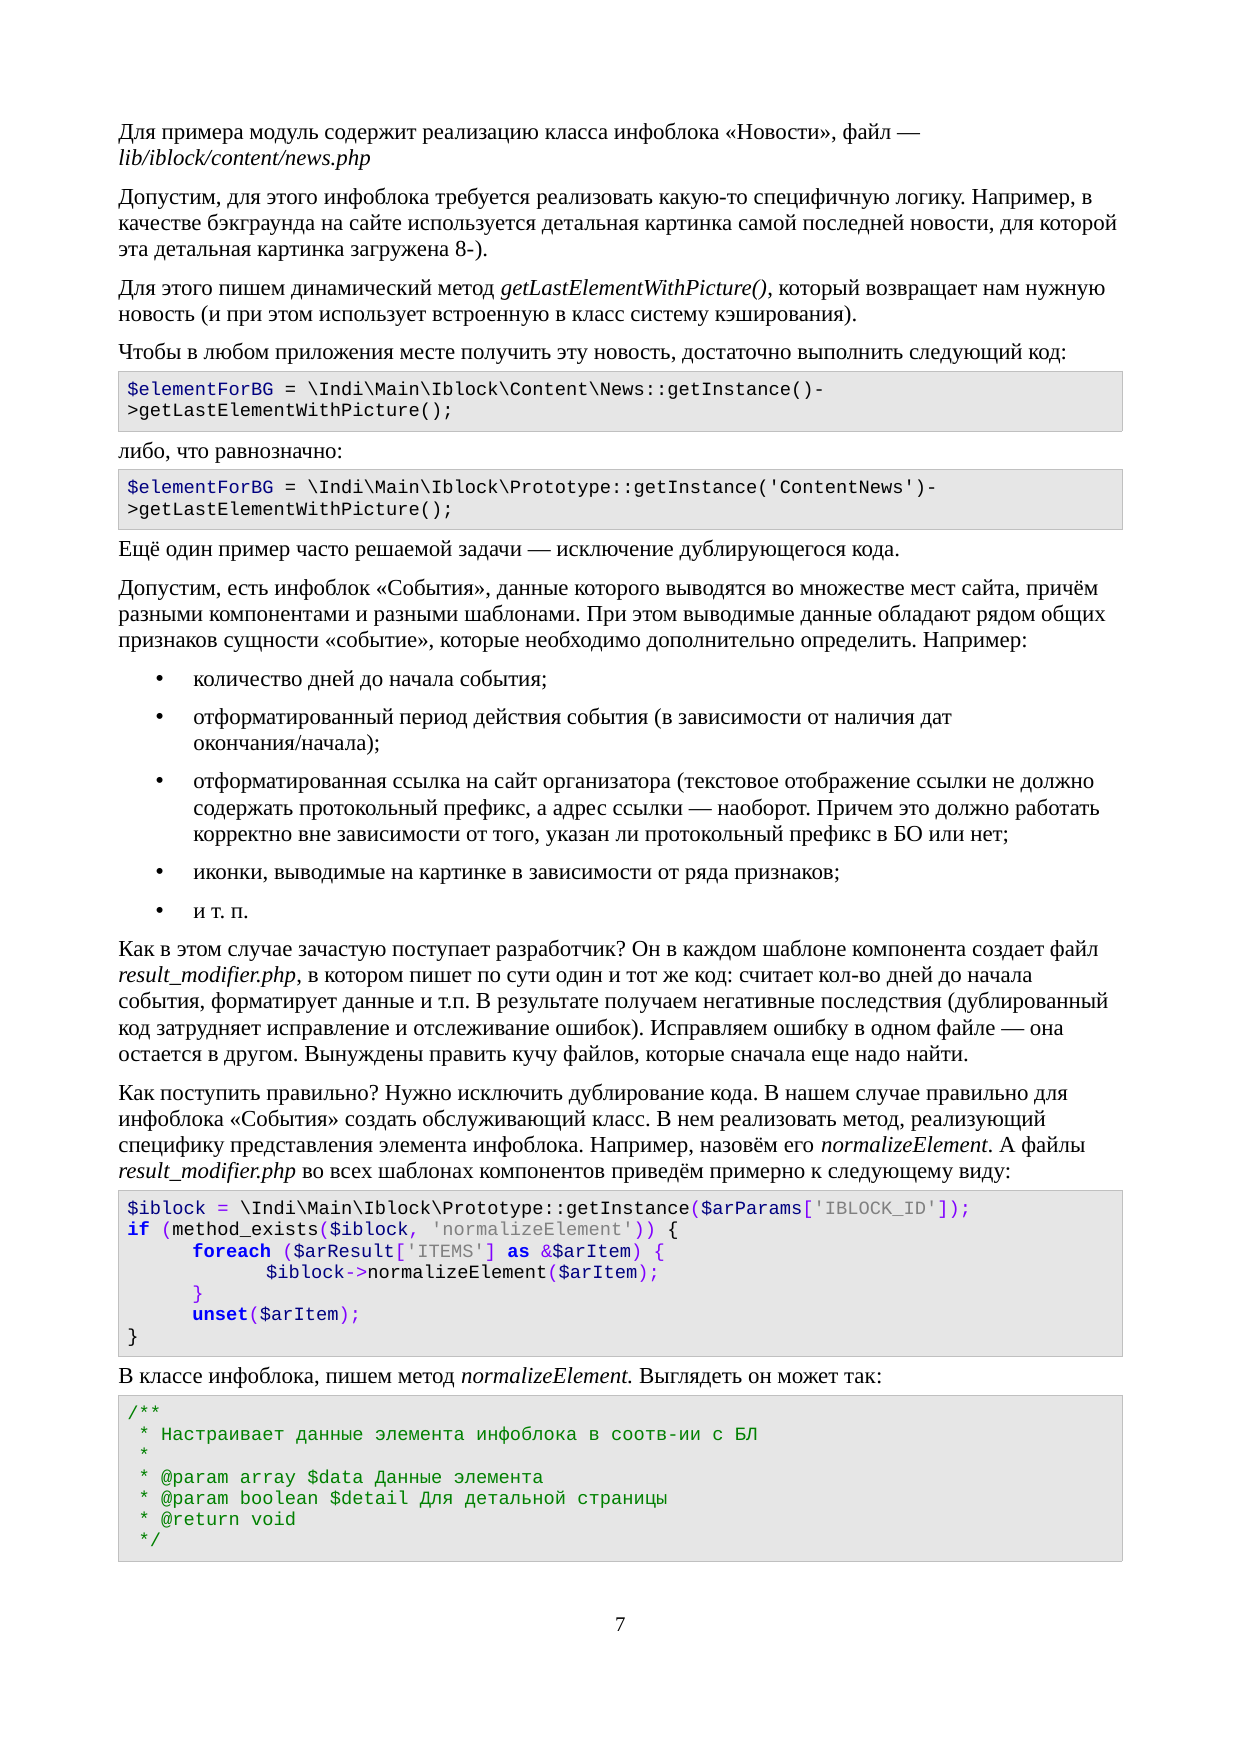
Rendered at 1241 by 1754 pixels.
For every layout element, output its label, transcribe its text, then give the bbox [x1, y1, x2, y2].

text * Настраивает данные элемента инфоблока в соотв-ии с БЛ [119, 1416, 1122, 1437]
text Допустим, для этого инфоблока требуется реализовать какую-то специфичную логику. Например, в качестве бэкграунда на сайте используется детальная картинка самой последней новости, для которой эта детальная картинка загружена 8-). [118, 183, 1122, 262]
text $iblock = \Indi\Main\Iblock\Prototype::getInstance($arParams['IBLOCK_ID']); [119, 1191, 1122, 1211]
list отформатированная ссылка на сайт организатора (текстовое отображение ссылки не должно содержать протокольный префикс, а адрес ссылки — наоборот. Причем это должно работать корректно вне зависимости от того, указан ли протокольный префикс в БО или нет; [156, 767, 1122, 847]
list отформатированный период действия события (в зависимости от наличия дат окончания/начала); [156, 703, 1122, 756]
text Для этого пишем динамический метод getLastElementWithPicture(), который возвращает нам нужную новость (и при этом использует встроенную в класс систему кэширования). [118, 274, 1122, 326]
text В классе инфоблока, пишем метод normalizeElement. Выглядеть он может так: [118, 1362, 1122, 1389]
text Для примера модуль содержит реализацию класса инфоблока «Новости», файл — lib/iblock/content/news.php [118, 118, 1122, 171]
text unset($arItem); [119, 1296, 1122, 1317]
text } [119, 1275, 1122, 1296]
text $elementForBG = \Indi\Main\Iblock\Content\News::getInstance()->getLastElementWithPicture(); [119, 372, 1122, 431]
text if (method_exists($iblock, 'normalizeElement')) { [119, 1211, 1122, 1232]
text * @return void [119, 1501, 1122, 1522]
text /** [119, 1396, 1122, 1416]
text либо, что равнозначно: [118, 437, 1122, 463]
text * @param array $data Данные элемента [119, 1458, 1122, 1480]
text Допустим, есть инфоблок «События», данные которого выводятся во множестве мест сайта, причём разными компонентами и разными шаблонами. При этом выводимые данные обладают рядом общих признаков сущности «событие», которые необходимо дополнительно определить. Например: [118, 574, 1122, 653]
text * @param boolean $detail Для детальной страницы [119, 1480, 1122, 1501]
text Ещё один пример часто решаемой задачи — исключение дублирующегося кода. [118, 536, 1122, 562]
list и т. п. [156, 897, 1122, 923]
list иконки, выводимые на картинке в зависимости от ряда признаков; [156, 858, 1122, 885]
list количество дней до начала события; [156, 665, 1122, 691]
text * [119, 1437, 1122, 1458]
text $elementForBG = \Indi\Main\Iblock\Prototype::getInstance('ContentNews')->getLastElementWithPicture(); [119, 470, 1122, 529]
text $iblock->normalizeElement($arItem); [119, 1254, 1122, 1275]
text } [119, 1317, 1122, 1356]
text Чтобы в любом приложения месте получить эту новость, достаточно выполнить следующий код: [118, 338, 1122, 364]
text */ [119, 1522, 1122, 1561]
text Как в этом случае зачастую поступает разработчик? Он в каждом шаблоне компонента создает файл result_modifier.php, в котором пишет по сути один и тот же код: считает кол-во дней до начала события, форматирует данные и т.п. В результате получаем негативные последствия (дублированный код затрудняет исправление и отслеживание ошибок). Исправляем ошибку в одном файле — она остается в другом. Вынуждены править кучу файлов, которые сначала еще надо найти. [118, 935, 1122, 1067]
text foreach ($arResult['ITEMS'] as &$arItem) { [119, 1232, 1122, 1254]
text Как поступить правильно? Нужно исключить дублирование кода. В нашем случае правильно для инфоблока «События» создать обслуживающий класс. В нем реализовать метод, реализующий специфику представления элемента инфоблока. Например, назовём его normalizeElement. А файлы result_modifier.php во всех шаблонах компонентов приведём примерно к следующему виду: [118, 1078, 1122, 1184]
